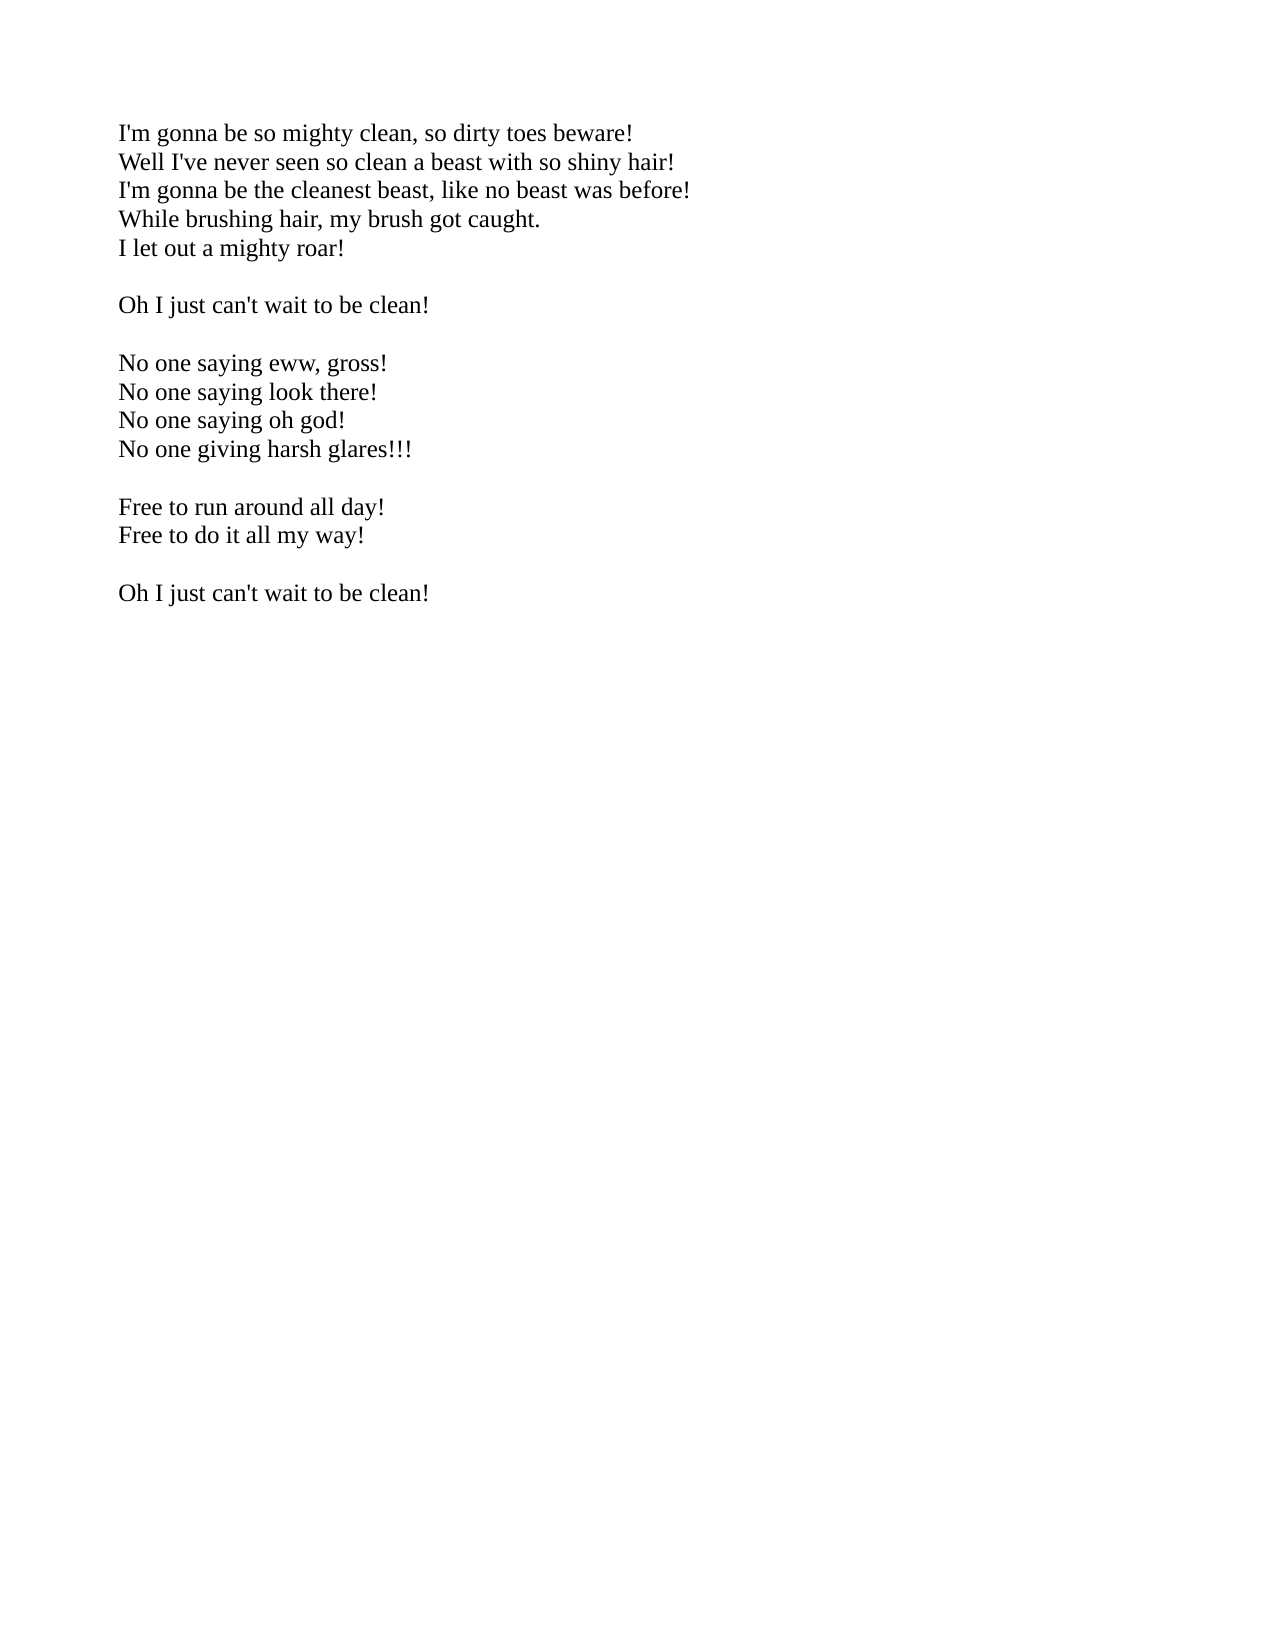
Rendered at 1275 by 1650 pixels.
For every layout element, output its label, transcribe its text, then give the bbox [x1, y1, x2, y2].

text Oh I just can't wait to be clean! [118, 291, 1157, 319]
text Free to run around all day! Free to do it all my way! [118, 492, 1157, 549]
text No one saying eww, gross! [118, 348, 1157, 377]
text No one saying look there! No one saying oh god! [118, 377, 1157, 434]
text Oh I just can't wait to be clean! [118, 578, 1157, 607]
text No one giving harsh glares!!! [118, 434, 1157, 463]
text I let out a mighty roar! [118, 233, 1157, 262]
text I'm gonna be so mighty clean, so dirty toes beware! [118, 118, 1157, 147]
text Well I've never seen so clean a beast with so shiny hair! I'm gonna be the cleanest beast, like no beast was before! While brushing hair, my brush got caught. [118, 147, 1157, 233]
